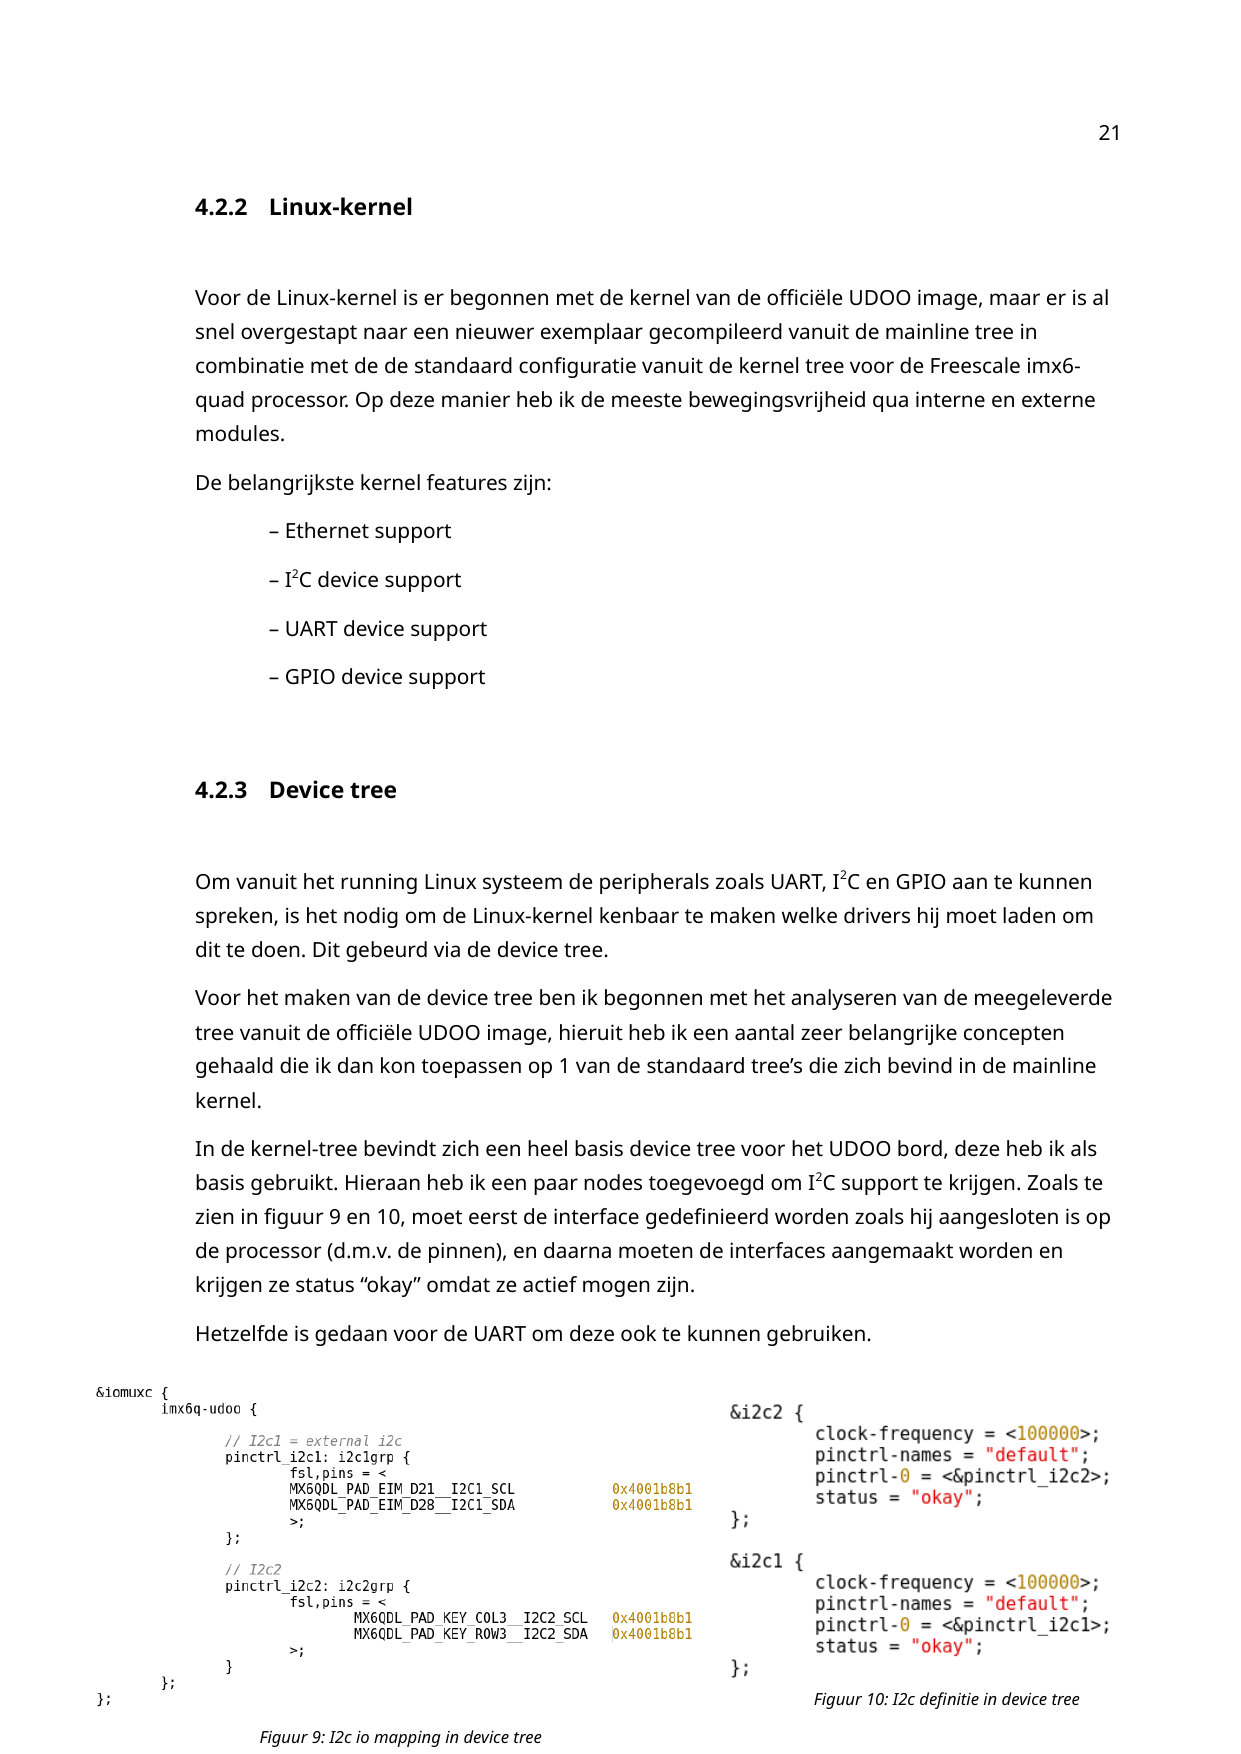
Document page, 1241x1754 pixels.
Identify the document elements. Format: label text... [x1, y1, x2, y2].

text – I2C device support [195, 565, 1122, 594]
text Voor het maken van de device tree ben ik begonnen met het analyseren van de meegeleverde tree vanuit de officiële UDOO image, hieruit heb ik een aantal zeer belangrijke concepten gehaald die ik dan kon toepassen op 1 van de standaard tree’s die zich bevind in de mainline kernel. [195, 983, 1122, 1114]
subtitle 4.2.2 Linux-kernel [195, 191, 1122, 222]
text – UART device support [195, 614, 1122, 642]
text Voor de Linux-kernel is er begonnen met de kernel van de officiële UDOO image, maar er is al snel overgestapt naar een nieuwer exemplaar gecompileerd vanuit de mainline tree in combinatie met de de standaard configuratie vanuit de kernel tree voor de Freescale imx6-quad processor. Op deze manier heb ik de meeste bewegingsvrijheid qua interne en externe modules. [195, 283, 1122, 448]
text – GPIO device support [195, 662, 1122, 691]
picture [729, 1394, 1166, 1688]
text Figuur 9: I2c io mapping in device tree [95, 1719, 708, 1749]
text De belangrijkste kernel features zijn: [195, 468, 1122, 496]
subtitle 4.2.3 Device tree [195, 774, 1122, 806]
text – Ethernet support [195, 517, 1122, 545]
text Om vanuit het running Linux systeem de peripherals zoals UART, I2C en GPIO aan te kunnen spreken, is het nodig om de Linux-kernel kenbaar te maken welke drivers hij moet laden om dit te doen. Dit gebeurd via de device tree. [195, 867, 1122, 963]
text In de kernel-tree bevindt zich een heel basis device tree voor het UDOO bord, deze heb ik als basis gebruikt. Hieraan heb ik een paar nodes toegevoegd om I2C support te krijgen. Zoals te zien in figuur 9 en 10, moet eerst de interface gedefinieerd worden zoals hij aangesloten is op de processor (d.m.v. de pinnen), en daarna moeten de interfaces aangemaakt worden en krijgen ze status “okay” omdat ze actief mogen zijn. [195, 1134, 1122, 1299]
text Hetzelfde is gedaan voor de UART om deze ook te kunnen gebruiken. [195, 1319, 1122, 1348]
text Figuur 10: I2c definitie in device tree [730, 1688, 1166, 1710]
picture [94, 1380, 709, 1719]
